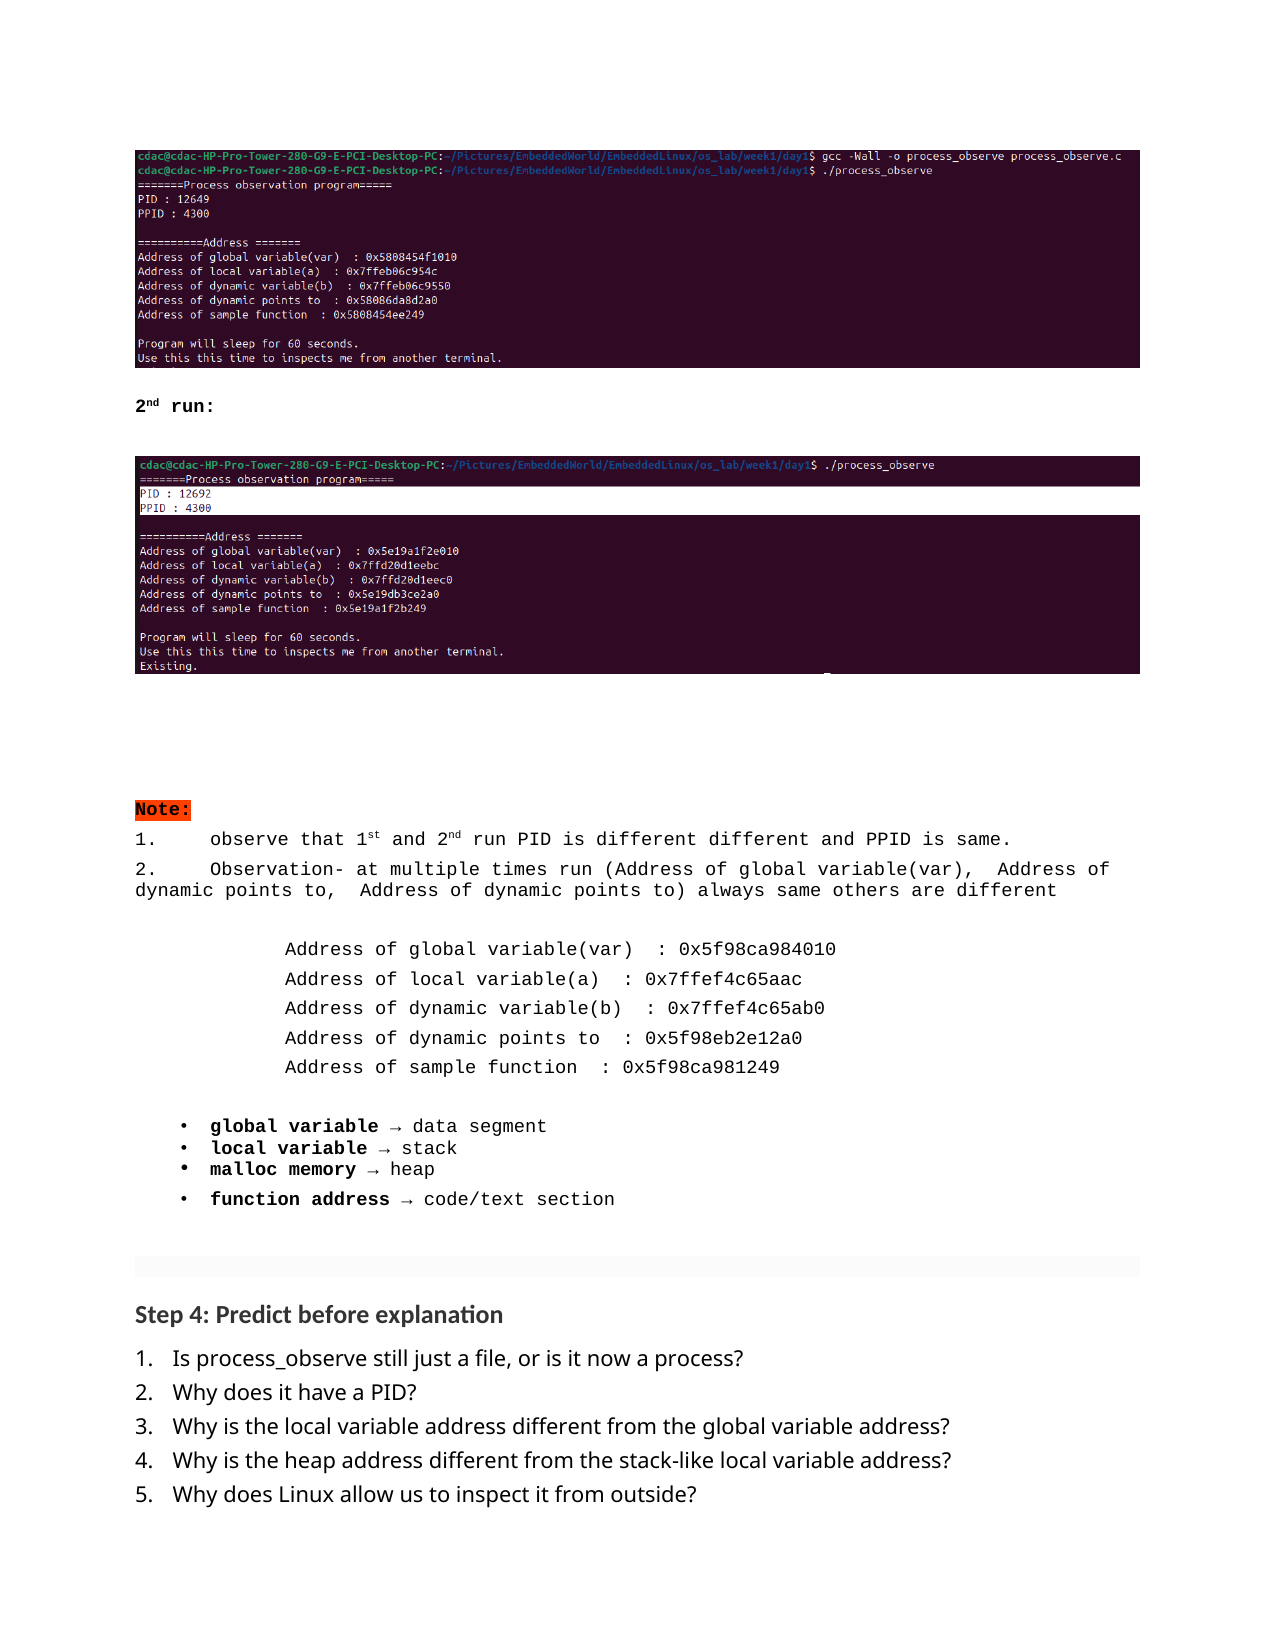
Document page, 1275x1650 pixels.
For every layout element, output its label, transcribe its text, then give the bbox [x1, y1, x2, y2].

list Why is the heap address different from the stack-like local variable address? [135, 1445, 1140, 1475]
text Address of dynamic variable(b) : 0x7ffef4c65ab0 [135, 999, 1140, 1020]
list function address → code/text section [181, 1189, 1140, 1211]
list Is process_observe still just a file, or is it now a process? [135, 1343, 1140, 1372]
picture [135, 150, 1140, 368]
subtitle Step 4: Predict before explanation [135, 1298, 1140, 1330]
list Why does it have a PID? [135, 1377, 1140, 1407]
list Why is the local variable address different from the global variable address? [135, 1411, 1140, 1441]
picture [135, 456, 1140, 674]
text Address of global variable(var) : 0x5f98ca984010 [135, 940, 1140, 961]
list global variable → data segment [181, 1117, 1140, 1138]
text Address of dynamic points to : 0x5f98eb2e12a0 [135, 1028, 1140, 1050]
list Why does Linux allow us to inspect it from outside? [135, 1479, 1140, 1509]
text Address of sample function : 0x5f98ca981249 [135, 1058, 1140, 1079]
text 2. Observation- at multiple times run (Address of global variable(var), Address of dynamic points to, Address of dynamic points to) always same others are different [135, 859, 1140, 902]
text Address of local variable(a) : 0x7ffef4c65aac [135, 969, 1140, 991]
text Note: [135, 800, 1140, 821]
text 1. observe that 1st and 2nd run PID is different different and PPID is same. [135, 830, 1140, 851]
text 2nd run: [135, 397, 1140, 418]
list malloc memory → heap [181, 1160, 1140, 1181]
list local variable → stack [181, 1138, 1140, 1160]
table_header [135, 1256, 1140, 1277]
